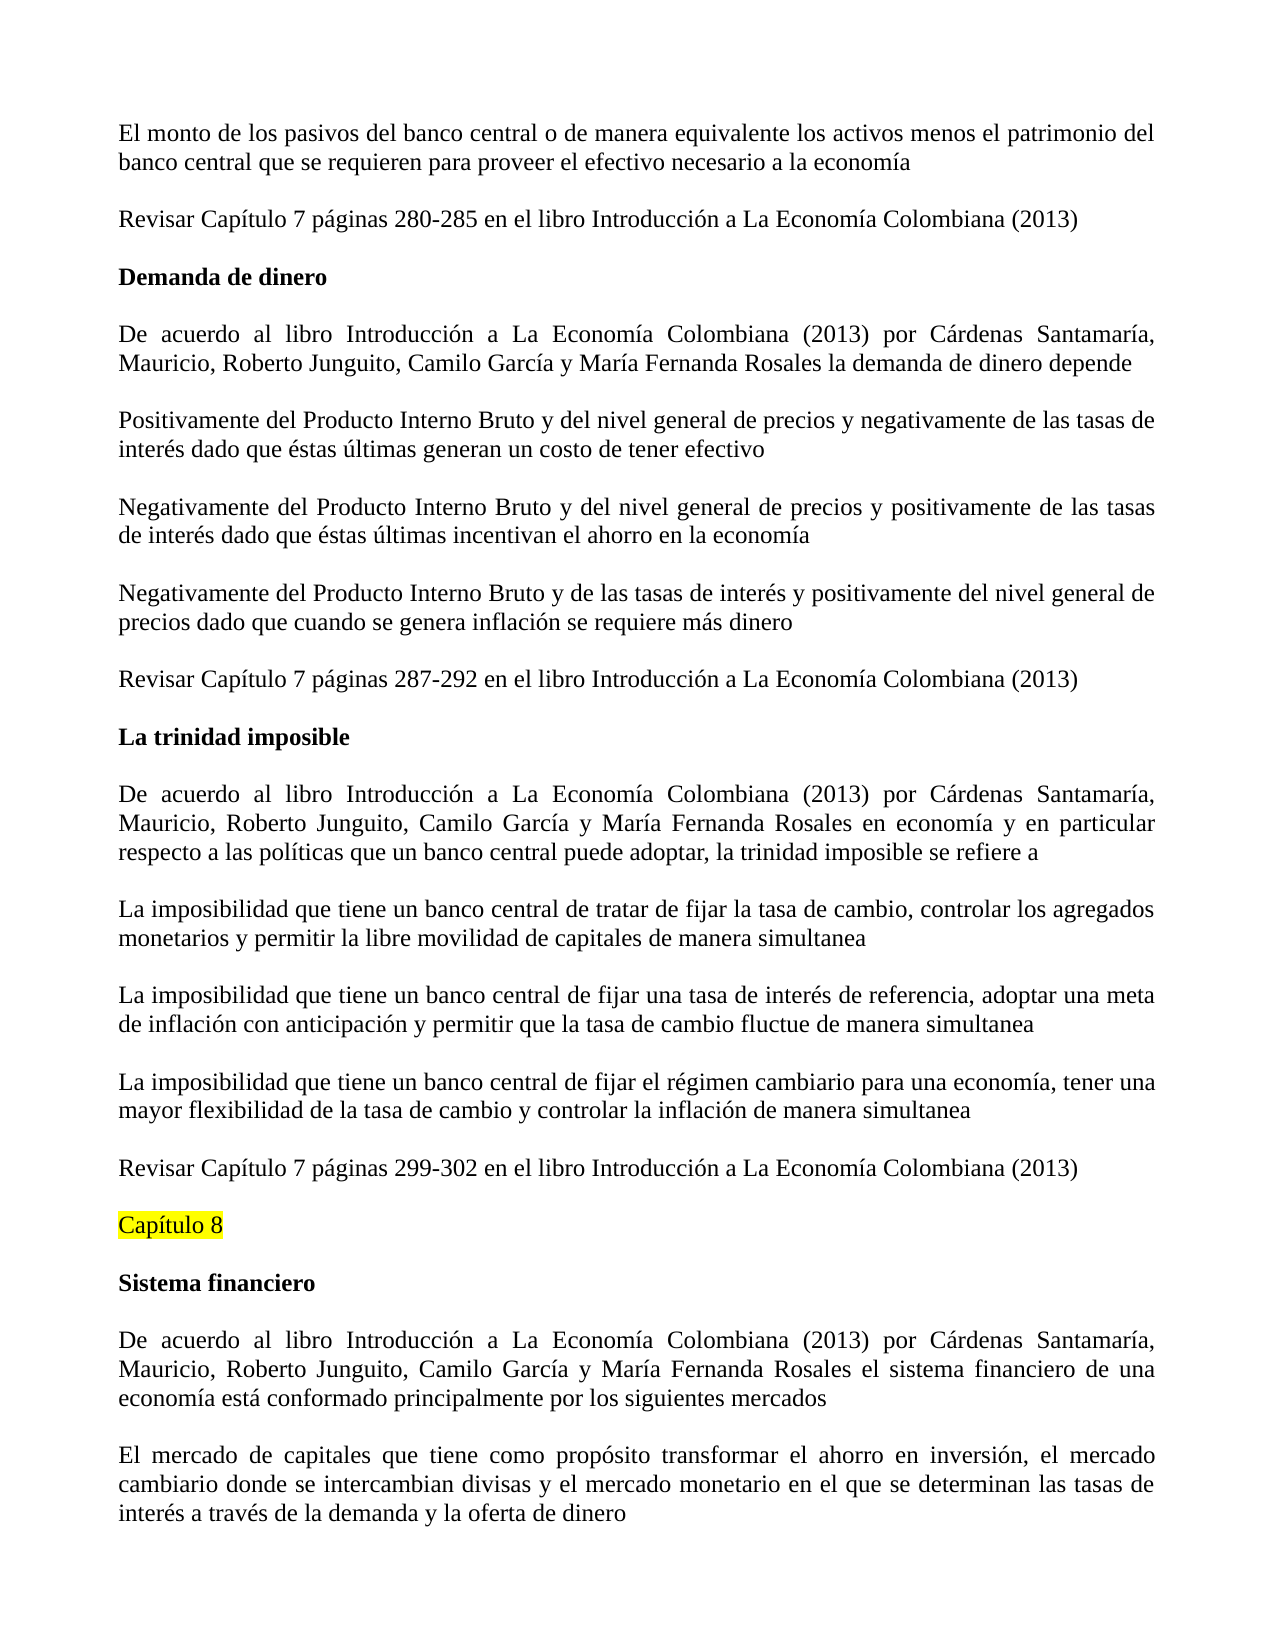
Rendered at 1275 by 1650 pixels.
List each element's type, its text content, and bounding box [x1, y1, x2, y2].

text Revisar Capítulo 7 páginas 287-292 en el libro Introducción a La Economía Colombiana (2013) [118, 664, 1157, 693]
text Revisar Capítulo 7 páginas 299-302 en el libro Introducción a La Economía Colombiana (2013) [118, 1153, 1157, 1182]
text La imposibilidad que tiene un banco central de fijar el régimen cambiario para una economía, tener una mayor flexibilidad de la tasa de cambio y controlar la inflación de manera simultanea [118, 1067, 1157, 1124]
text De acuerdo al libro Introducción a La Economía Colombiana (2013) por Cárdenas Santamaría, Mauricio, Roberto Junguito, Camilo García y María Fernanda Rosales la demanda de dinero depende [118, 319, 1157, 377]
text La trinidad imposible [118, 722, 1157, 751]
text Revisar Capítulo 7 páginas 280-285 en el libro Introducción a La Economía Colombiana (2013) [118, 204, 1157, 233]
text De acuerdo al libro Introducción a La Economía Colombiana (2013) por Cárdenas Santamaría, Mauricio, Roberto Junguito, Camilo García y María Fernanda Rosales en economía y en particular respecto a las políticas que un banco central puede adoptar, la trinidad imposible se refiere a [118, 779, 1157, 866]
text Sistema financiero [118, 1268, 1157, 1297]
text Negativamente del Producto Interno Bruto y del nivel general de precios y positivamente de las tasas de interés dado que éstas últimas incentivan el ahorro en la economía [118, 492, 1157, 549]
text La imposibilidad que tiene un banco central de tratar de fijar la tasa de cambio, controlar los agregados monetarios y permitir la libre movilidad de capitales de manera simultanea [118, 894, 1157, 952]
text Demanda de dinero [118, 262, 1157, 291]
text La imposibilidad que tiene un banco central de fijar una tasa de interés de referencia, adoptar una meta de inflación con anticipación y permitir que la tasa de cambio fluctue de manera simultanea [118, 981, 1157, 1038]
text De acuerdo al libro Introducción a La Economía Colombiana (2013) por Cárdenas Santamaría, Mauricio, Roberto Junguito, Camilo García y María Fernanda Rosales el sistema financiero de una economía está conformado principalmente por los siguientes mercados [118, 1326, 1157, 1412]
text Capítulo 8 [118, 1211, 1157, 1239]
text El mercado de capitales que tiene como propósito transformar el ahorro en inversión, el mercado cambiario donde se intercambian divisas y el mercado monetario en el que se determinan las tasas de interés a través de la demanda y la oferta de dinero [118, 1441, 1157, 1527]
text Positivamente del Producto Interno Bruto y del nivel general de precios y negativamente de las tasas de interés dado que éstas últimas generan un costo de tener efectivo [118, 406, 1157, 463]
text El monto de los pasivos del banco central o de manera equivalente los activos menos el patrimonio del banco central que se requieren para proveer el efectivo necesario a la economía [118, 118, 1157, 176]
text Negativamente del Producto Interno Bruto y de las tasas de interés y positivamente del nivel general de precios dado que cuando se genera inflación se requiere más dinero [118, 578, 1157, 636]
